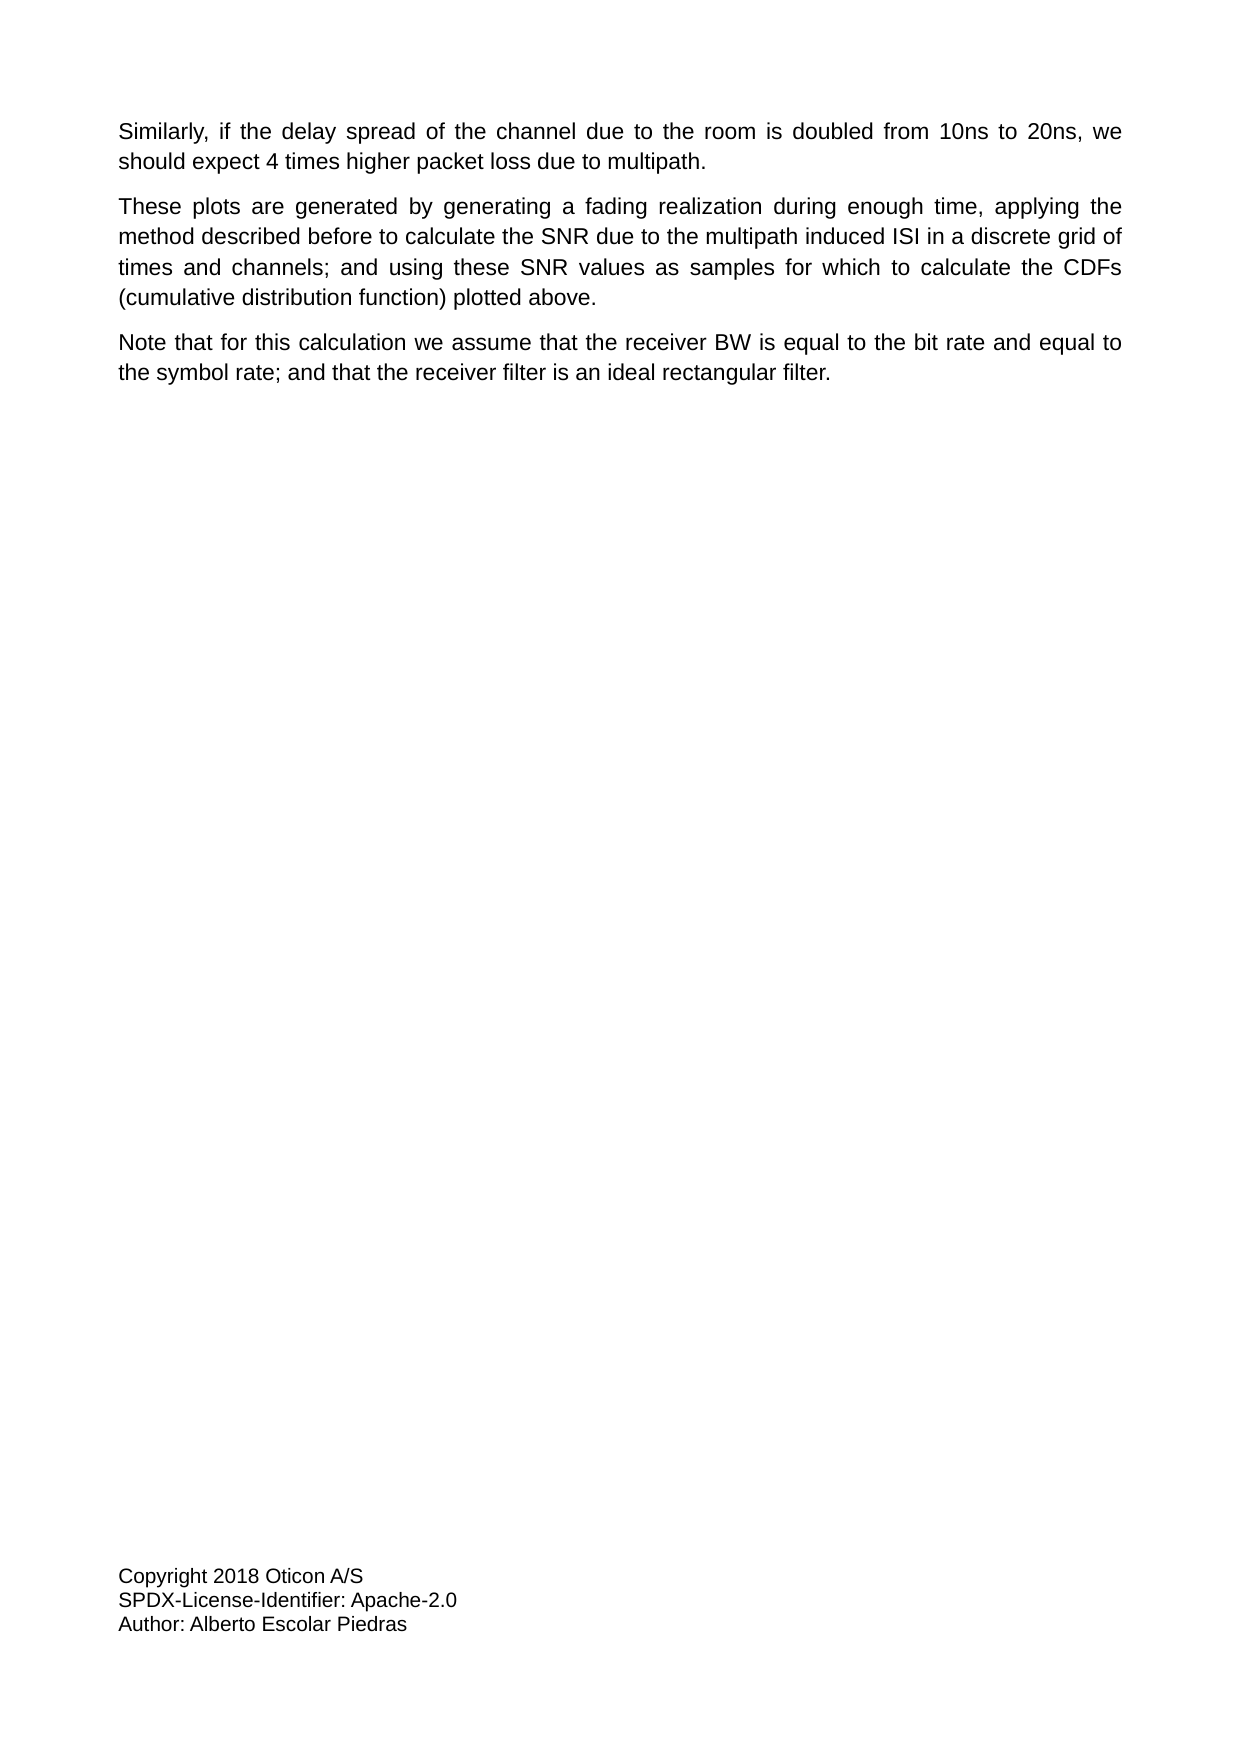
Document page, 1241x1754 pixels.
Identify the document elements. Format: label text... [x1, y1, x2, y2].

text Note that for this calculation we assume that the receiver BW is equal to the bit rate and equal to the symbol rate; and that the receiver filter is an ideal rectangular filter. [118, 328, 1123, 385]
text These plots are generated by generating a fading realization during enough time, applying the method described before to calculate the SNR due to the multipath induced ISI in a discrete grid of times and channels; and using these SNR values as samples for which to calculate the CDFs (cumulative distribution function) plotted above. [118, 193, 1123, 310]
text Similarly, if the delay spread of the channel due to the room is doubled from 10ns to 20ns, we should expect 4 times higher packet loss due to multipath. [118, 118, 1123, 175]
